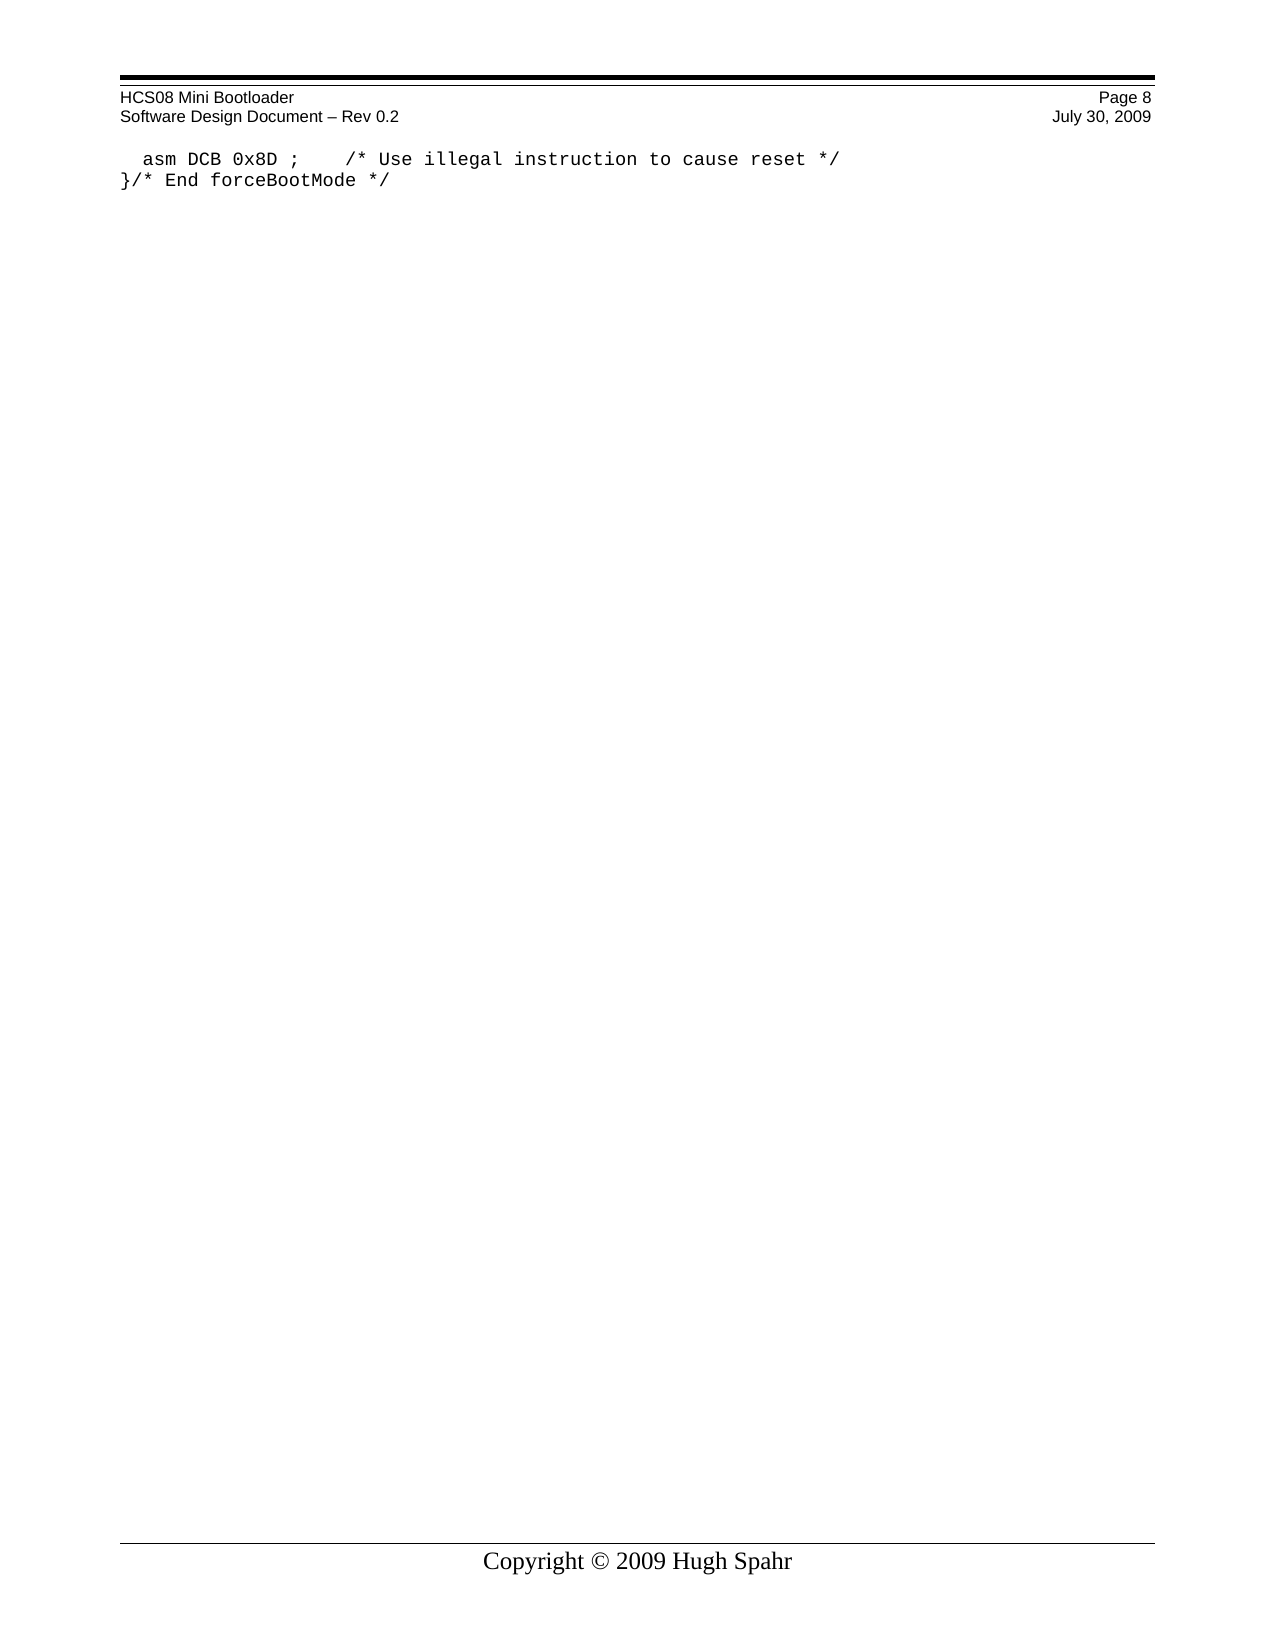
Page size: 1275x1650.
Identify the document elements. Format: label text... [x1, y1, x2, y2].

text }/* End forceBootMode */ [120, 171, 1155, 192]
text asm DCB 0x8D ; /* Use illegal instruction to cause reset */ [120, 150, 1155, 171]
